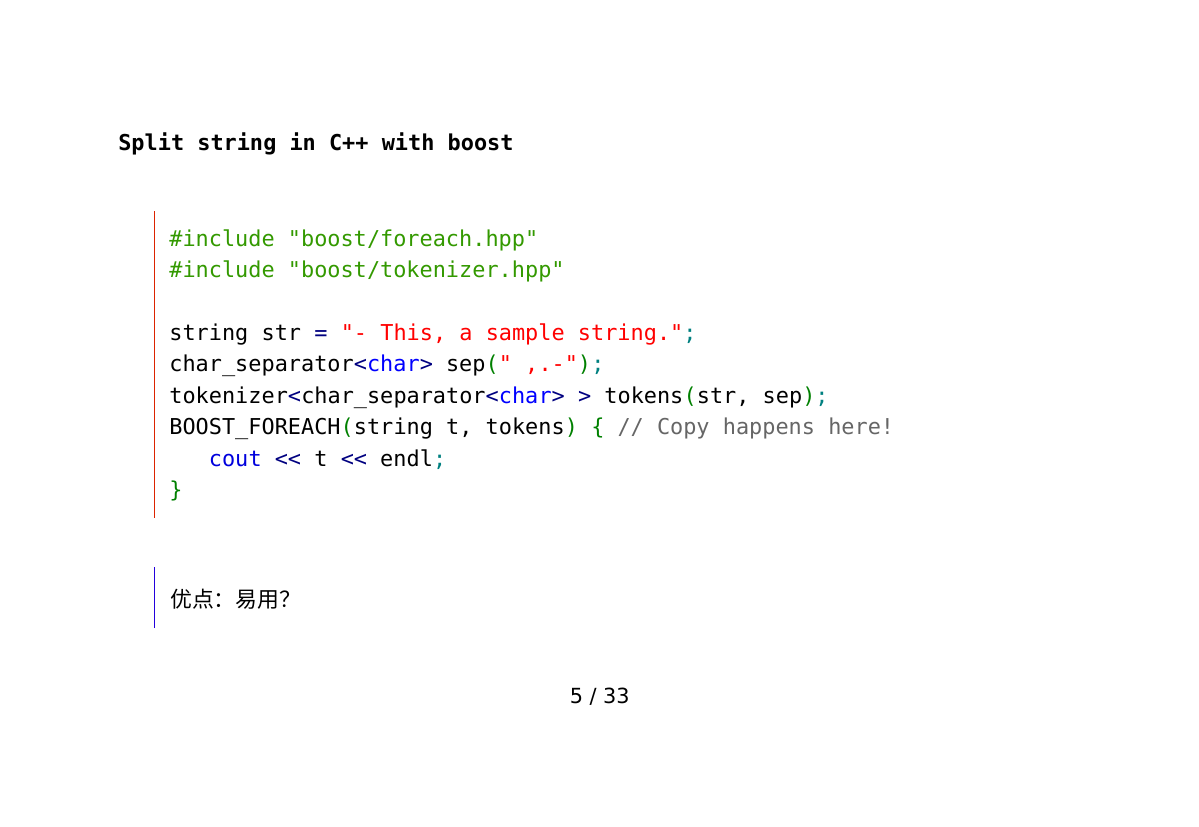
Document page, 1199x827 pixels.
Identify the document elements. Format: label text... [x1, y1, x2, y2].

title Split string in C++ with boost [118, 130, 1081, 156]
text #include "boost/foreach.hpp" [155, 211, 1081, 242]
text tokenizer<char_separator<char> > tokens(str, sep); [155, 368, 1081, 399]
text BOOST_FOREACH(string t, tokens) { // Copy happens here! [155, 399, 1081, 431]
text cout << t << endl; [155, 431, 1081, 462]
text string str = "- This, a sample string."; [155, 305, 1081, 337]
text } [155, 462, 1081, 518]
text char_separator<char> sep(" ,.-"); [155, 337, 1081, 368]
text #include "boost/tokenizer.hpp" [155, 242, 1081, 283]
text 优点：易用？ [155, 567, 1081, 628]
